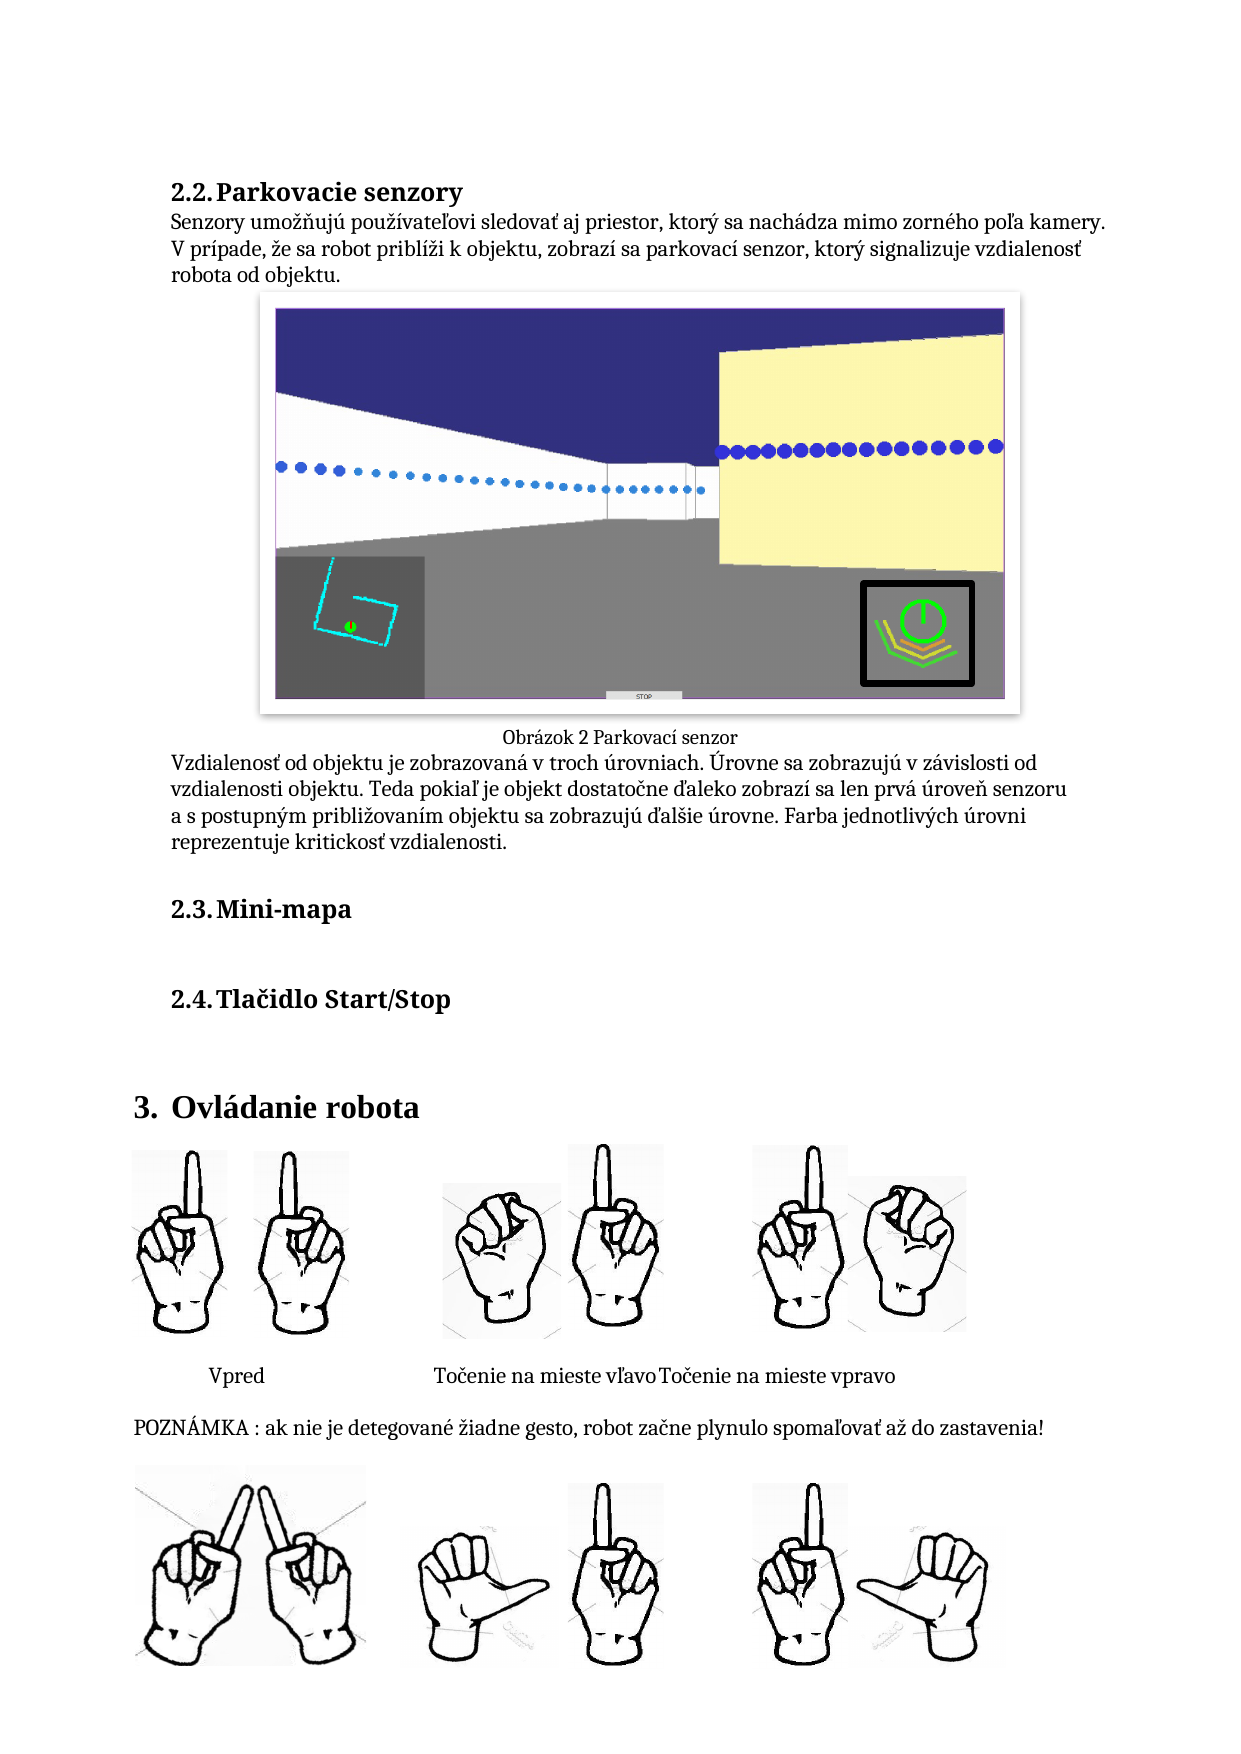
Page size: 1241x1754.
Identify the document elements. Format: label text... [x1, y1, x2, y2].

picture [567, 1144, 664, 1330]
subtitle Ovládanie robota [133, 1087, 1107, 1125]
text Senzory umožňujú používateľovi sledovať aj priestor, ktorý sa nachádza mimo zorného poľa kamery. V prípade, že sa robot priblíži k objektu, zobrazí sa parkovací senzor, ktorý signalizuje vzdialenosť robota od objektu. [171, 209, 1107, 288]
text Vzdialenosť od objektu je zobrazovaná v troch úrovniach. Úrovne sa zobrazujú v závislosti od vzdialenosti objektu. Teda pokiaľ je objekt dostatočne ďaleko zobrazí sa len prvá úroveň senzoru a s postupným približovaním objektu sa zobrazujú ďalšie úrovne. Farba jednotlivých úrovni reprezentuje kritickosť vzdialenosti. [171, 750, 1107, 855]
picture [752, 1145, 967, 1332]
text POZNÁMKA : ak nie je detegované žiadne gesto, robot začne plynulo spomaľovať až do zastavenia! [133, 1415, 1107, 1442]
picture [135, 1465, 367, 1666]
text Vpred Točenie na mieste vľavo Točenie na mieste vpravo [133, 1125, 1107, 1389]
subtitle Mini-mapa [171, 892, 1107, 926]
picture [442, 1183, 562, 1339]
text Obrázok 2 Parkovací senzor [133, 726, 1107, 750]
subtitle Tlačidlo Start/Stop [171, 981, 1107, 1015]
picture [253, 1151, 350, 1338]
picture [752, 1483, 1007, 1669]
picture [275, 307, 1005, 700]
picture [567, 1483, 664, 1669]
picture [399, 1526, 560, 1668]
subtitle Parkovacie senzory [171, 175, 1107, 209]
picture [131, 1150, 228, 1337]
